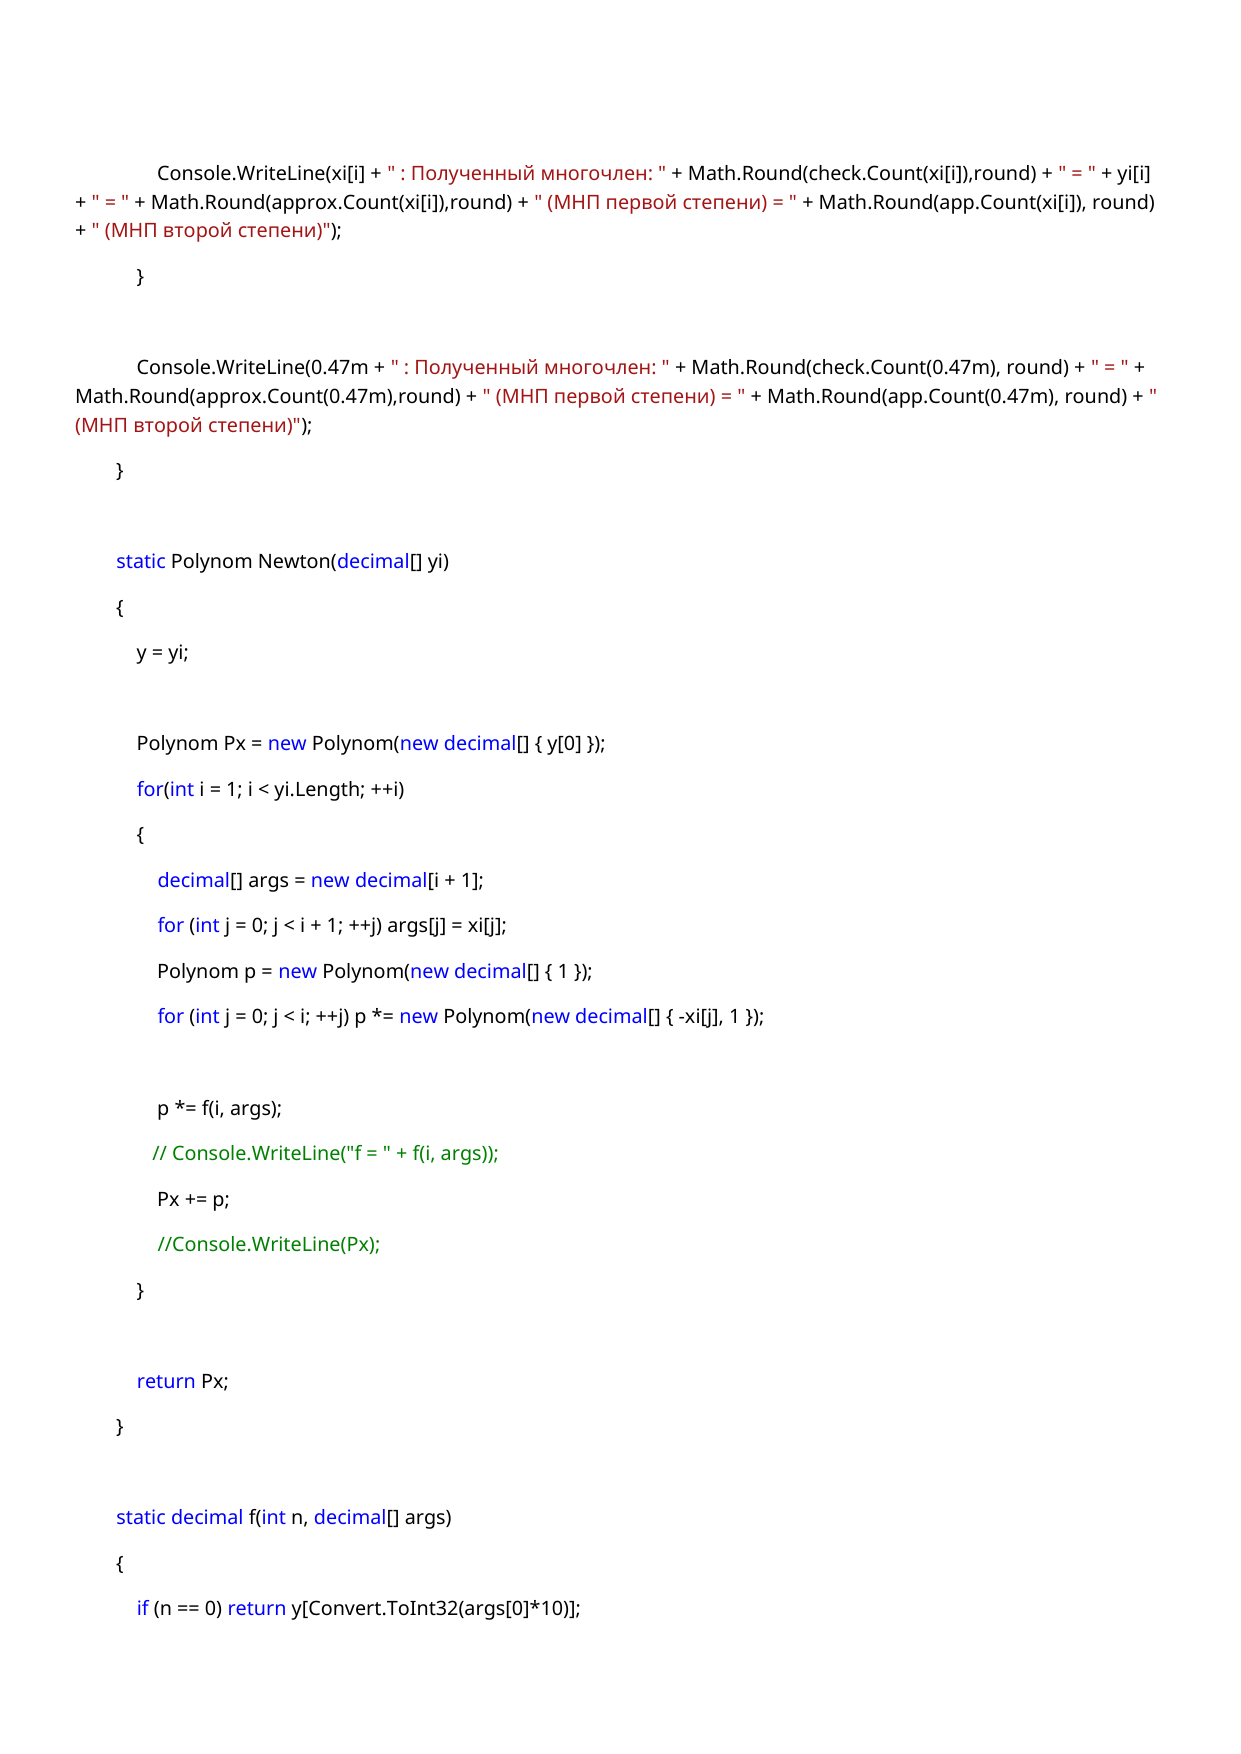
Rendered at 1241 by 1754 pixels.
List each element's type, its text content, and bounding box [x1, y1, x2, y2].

text { [75, 1549, 1165, 1576]
text Console.WriteLine(xi[i] + " : Полученный многочлен: " + Math.Round(check.Count(xi[i]),round) + " = " + yi[i] + " = " + Math.Round(approx.Count(xi[i]),round) + " (МНП первой степени) = " + Math.Round(app.Count(xi[i]), round) + " (МНП второй степени)"); [75, 159, 1165, 244]
text //Console.WriteLine(Px); [75, 1230, 1165, 1257]
text p *= f(i, args); [75, 1094, 1165, 1121]
text y = yi; [75, 639, 1165, 666]
text for(int i = 1; i < yi.Length; ++i) [75, 775, 1165, 802]
text } [75, 1276, 1165, 1303]
text } [75, 457, 1165, 483]
text Console.WriteLine(0.47m + " : Полученный многочлен: " + Math.Round(check.Count(0.47m), round) + " = " + Math.Round(approx.Count(0.47m),round) + " (МНП первой степени) = " + Math.Round(app.Count(0.47m), round) + " (МНП второй степени)"); [75, 353, 1165, 438]
text Polynom p = new Polynom(new decimal[] { 1 }); [75, 957, 1165, 984]
text Polynom Px = new Polynom(new decimal[] { y[0] }); [75, 730, 1165, 757]
text if (n == 0) return y[Convert.ToInt32(args[0]*10)]; [75, 1594, 1165, 1622]
text return Px; [75, 1367, 1165, 1394]
text static decimal f(int n, decimal[] args) [75, 1503, 1165, 1531]
text Px += p; [75, 1185, 1165, 1212]
text } [75, 262, 1165, 289]
text } [75, 1412, 1165, 1439]
text for (int j = 0; j < i; ++j) p *= new Polynom(new decimal[] { -xi[j], 1 }); [75, 1003, 1165, 1030]
text // Console.WriteLine("f = " + f(i, args)); [75, 1139, 1165, 1166]
text decimal[] args = new decimal[i + 1]; [75, 866, 1165, 893]
text static Polynom Newton(decimal[] yi) [75, 548, 1165, 574]
text for (int j = 0; j < i + 1; ++j) args[j] = xi[j]; [75, 912, 1165, 939]
text { [75, 821, 1165, 848]
text { [75, 593, 1165, 620]
